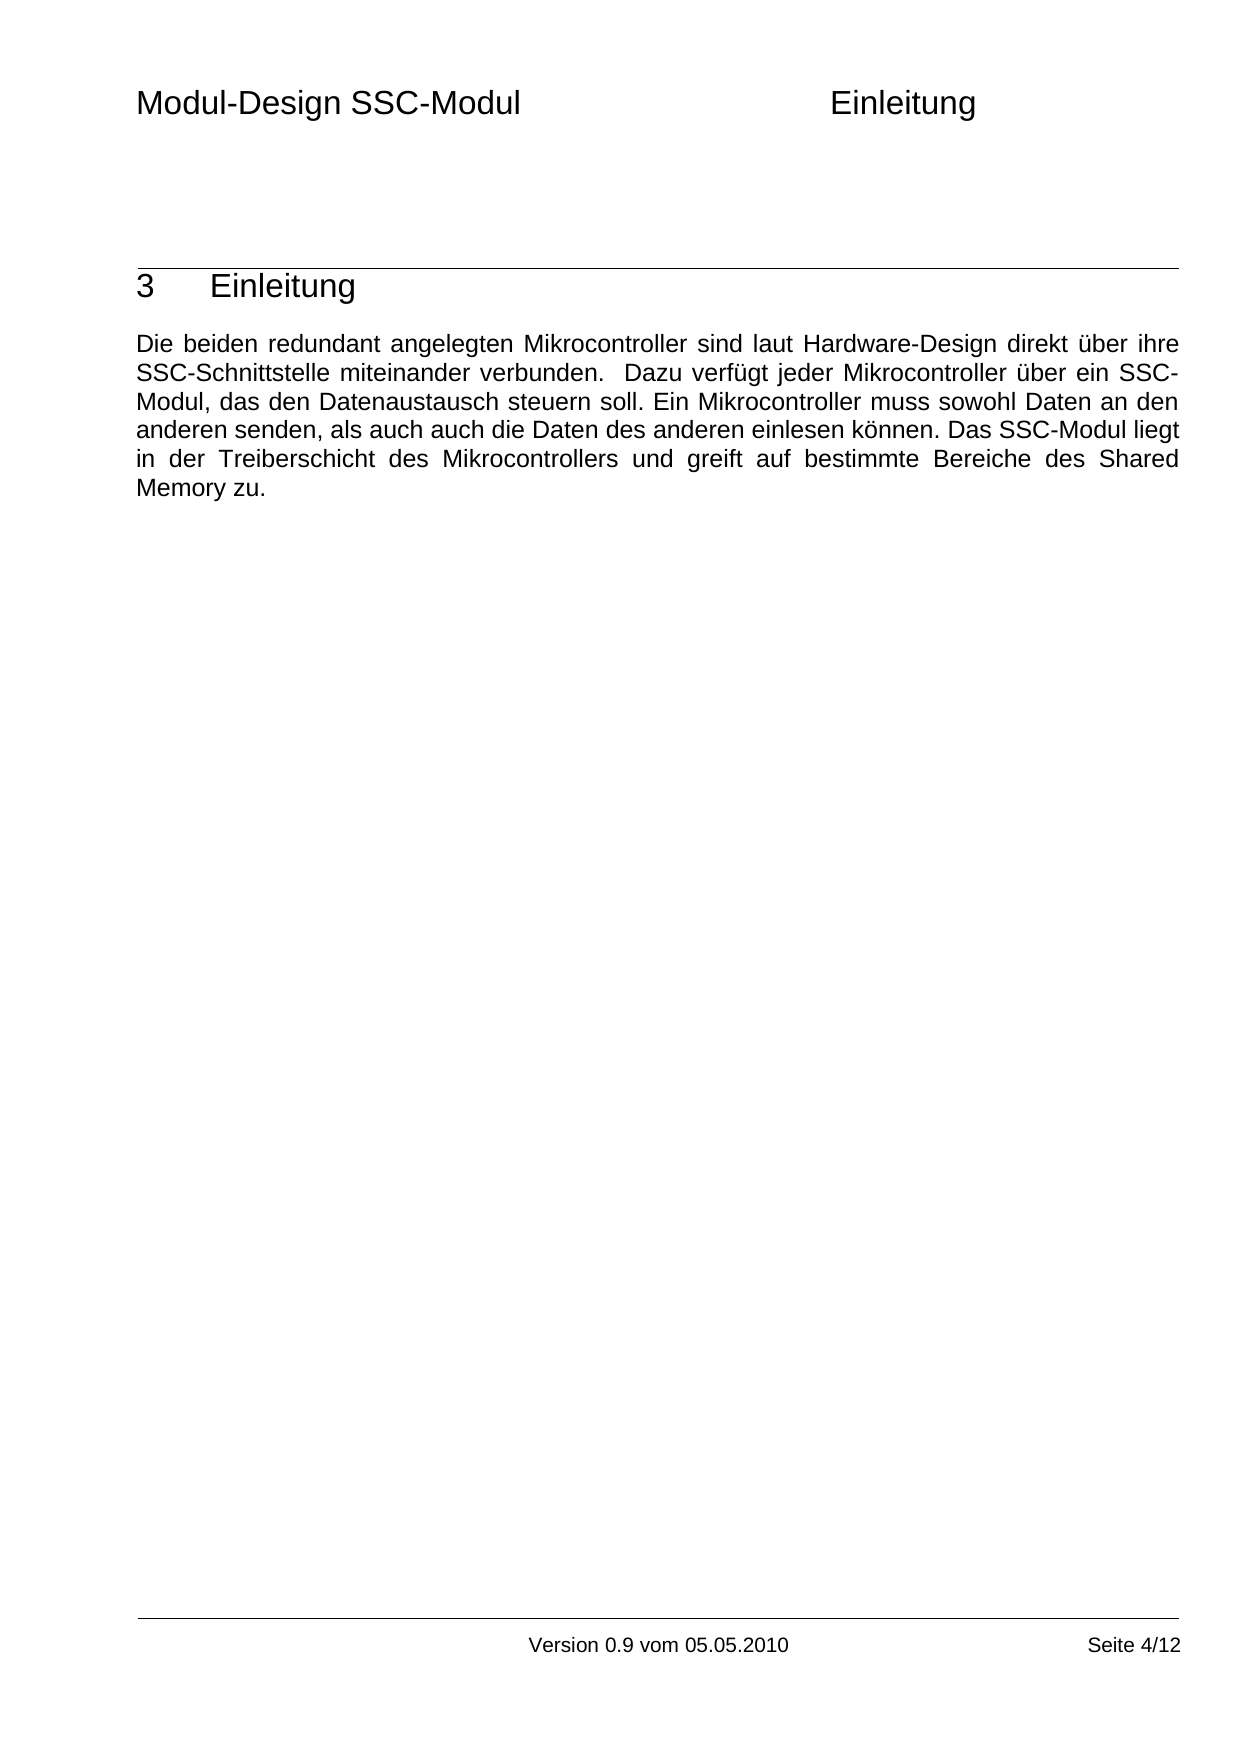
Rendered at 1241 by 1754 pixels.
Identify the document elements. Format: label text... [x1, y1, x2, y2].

subtitle Einleitung [136, 289, 350, 304]
text Die beiden redundant angelegten Mikrocontroller sind laut Hardware-Design direkt über ihre SSC-Schnittstelle miteinander verbunden. Dazu verfügt jeder Mikrocontroller über ein SSC-Modul, das den Datenaustausch steuern soll. Ein Mikrocontroller muss sowohl Daten an den anderen senden, als auch auch die Daten des anderen einlesen können. Das SSC-Modul liegt in der Treiberschicht des Mikrocontrollers und greift auf bestimmte Bereiche des Shared Memory zu. [136, 329, 1181, 502]
subtitle Einleitung [349, 289, 1181, 304]
